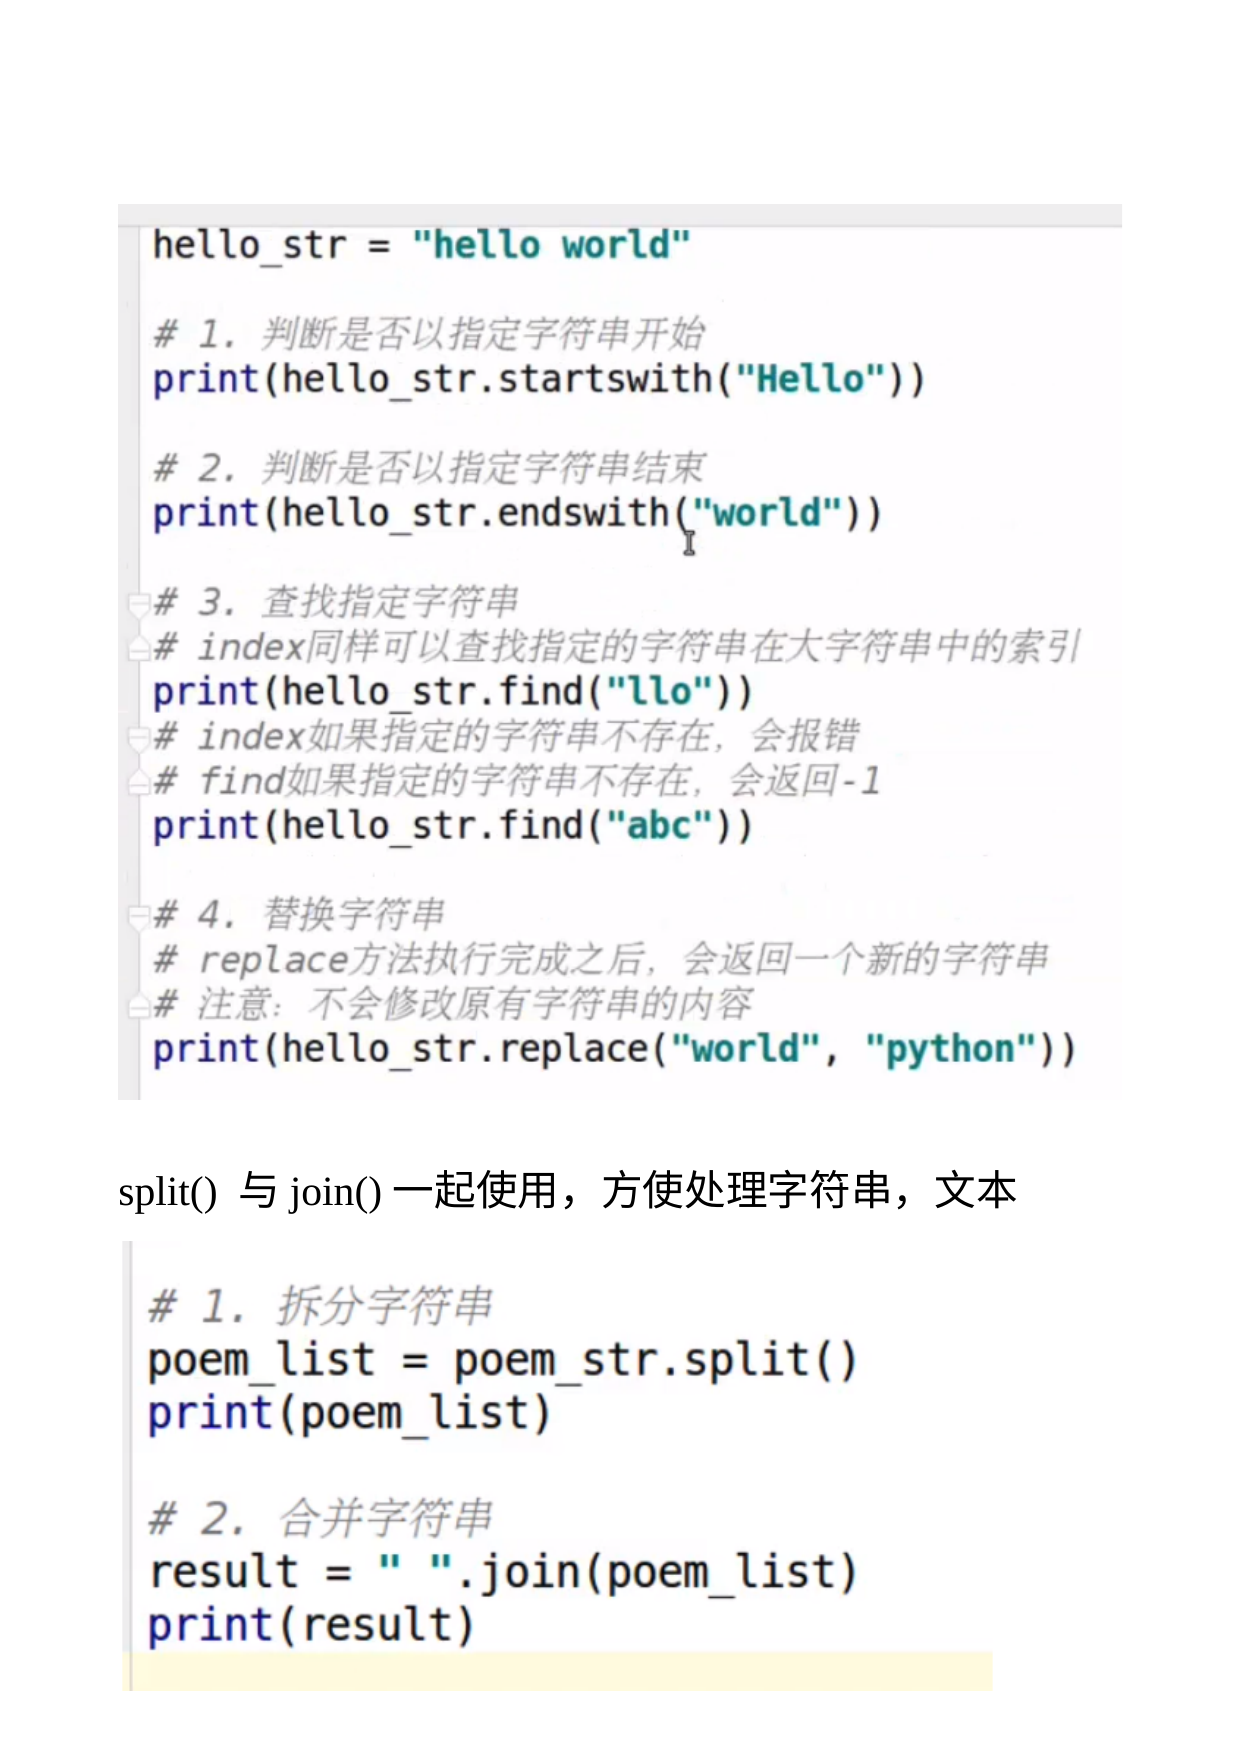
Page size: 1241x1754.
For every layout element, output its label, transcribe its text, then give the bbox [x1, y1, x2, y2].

picture [122, 1241, 993, 1691]
text split() 与 join() 一起使用，方使处理字符串，文本 [118, 1157, 1122, 1218]
picture [118, 204, 1123, 1100]
